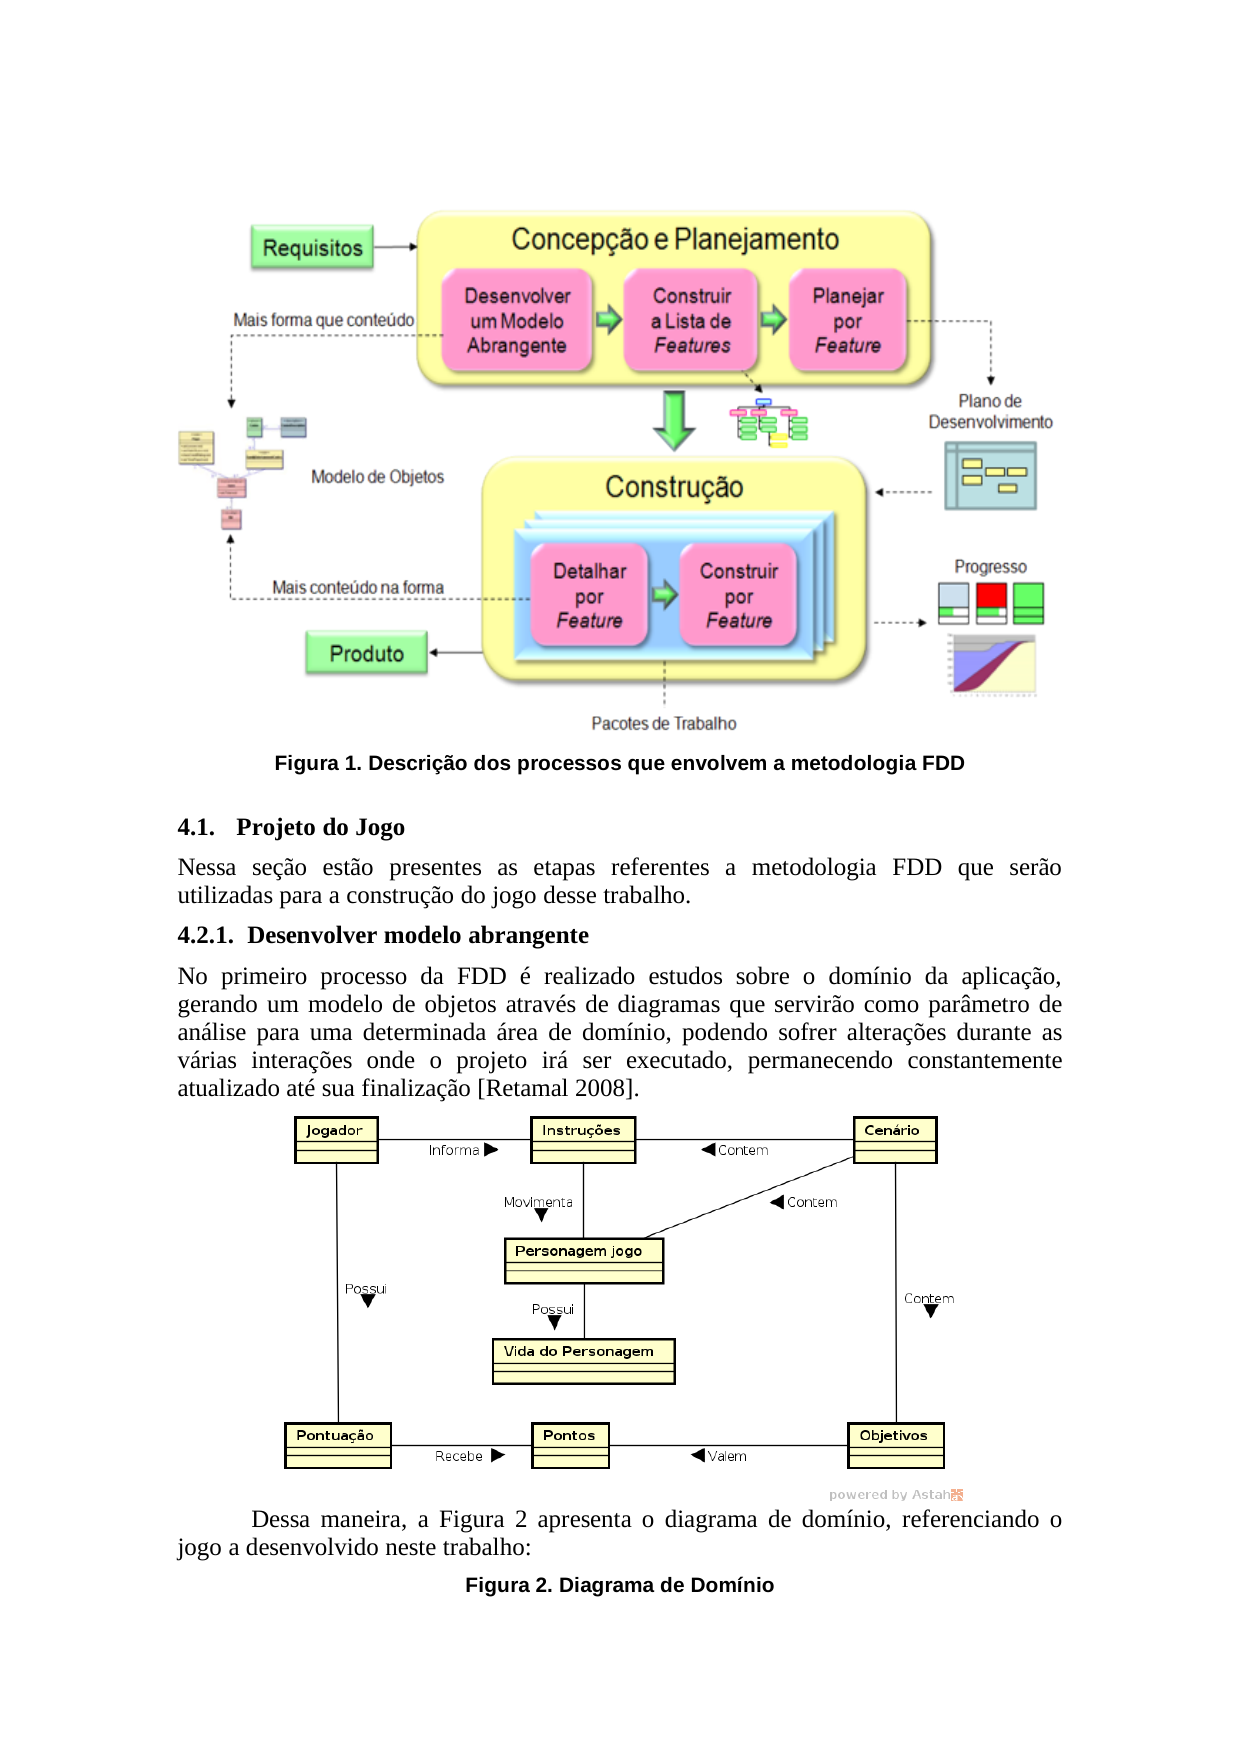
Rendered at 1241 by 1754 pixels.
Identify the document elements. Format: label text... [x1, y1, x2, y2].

text Figura 1. Descrição dos processos que envolvem a metodologia FDD [224, 752, 1016, 775]
picture [274, 1102, 967, 1505]
text Dessa maneira, a Figura 2 apresenta o diagrama de domínio, referenciando o jogo a desenvolvido neste trabalho: [177, 1114, 1063, 1561]
text No primeiro processo da FDD é realizado estudos sobre o domínio da aplicação, gerando um modelo de objetos através de diagramas que servirão como parâmetro de análise para uma determinada área de domínio, podendo sofrer alterações durante as várias interações onde o projeto irá ser executado, permanecendo constantemente atualizado até sua finalização [Retamal 2008]. [177, 962, 1063, 1102]
picture [177, 206, 1063, 740]
text Figura 2. Diagrama de Domínio [224, 1573, 1016, 1597]
text 4.2.1. Desenvolver modelo abrangente [177, 921, 1063, 949]
title Projeto do Jogo [177, 813, 1063, 841]
text Nessa seção estão presentes as etapas referentes a metodologia FDD que serão utilizadas para a construção do jogo desse trabalho. [177, 853, 1063, 909]
